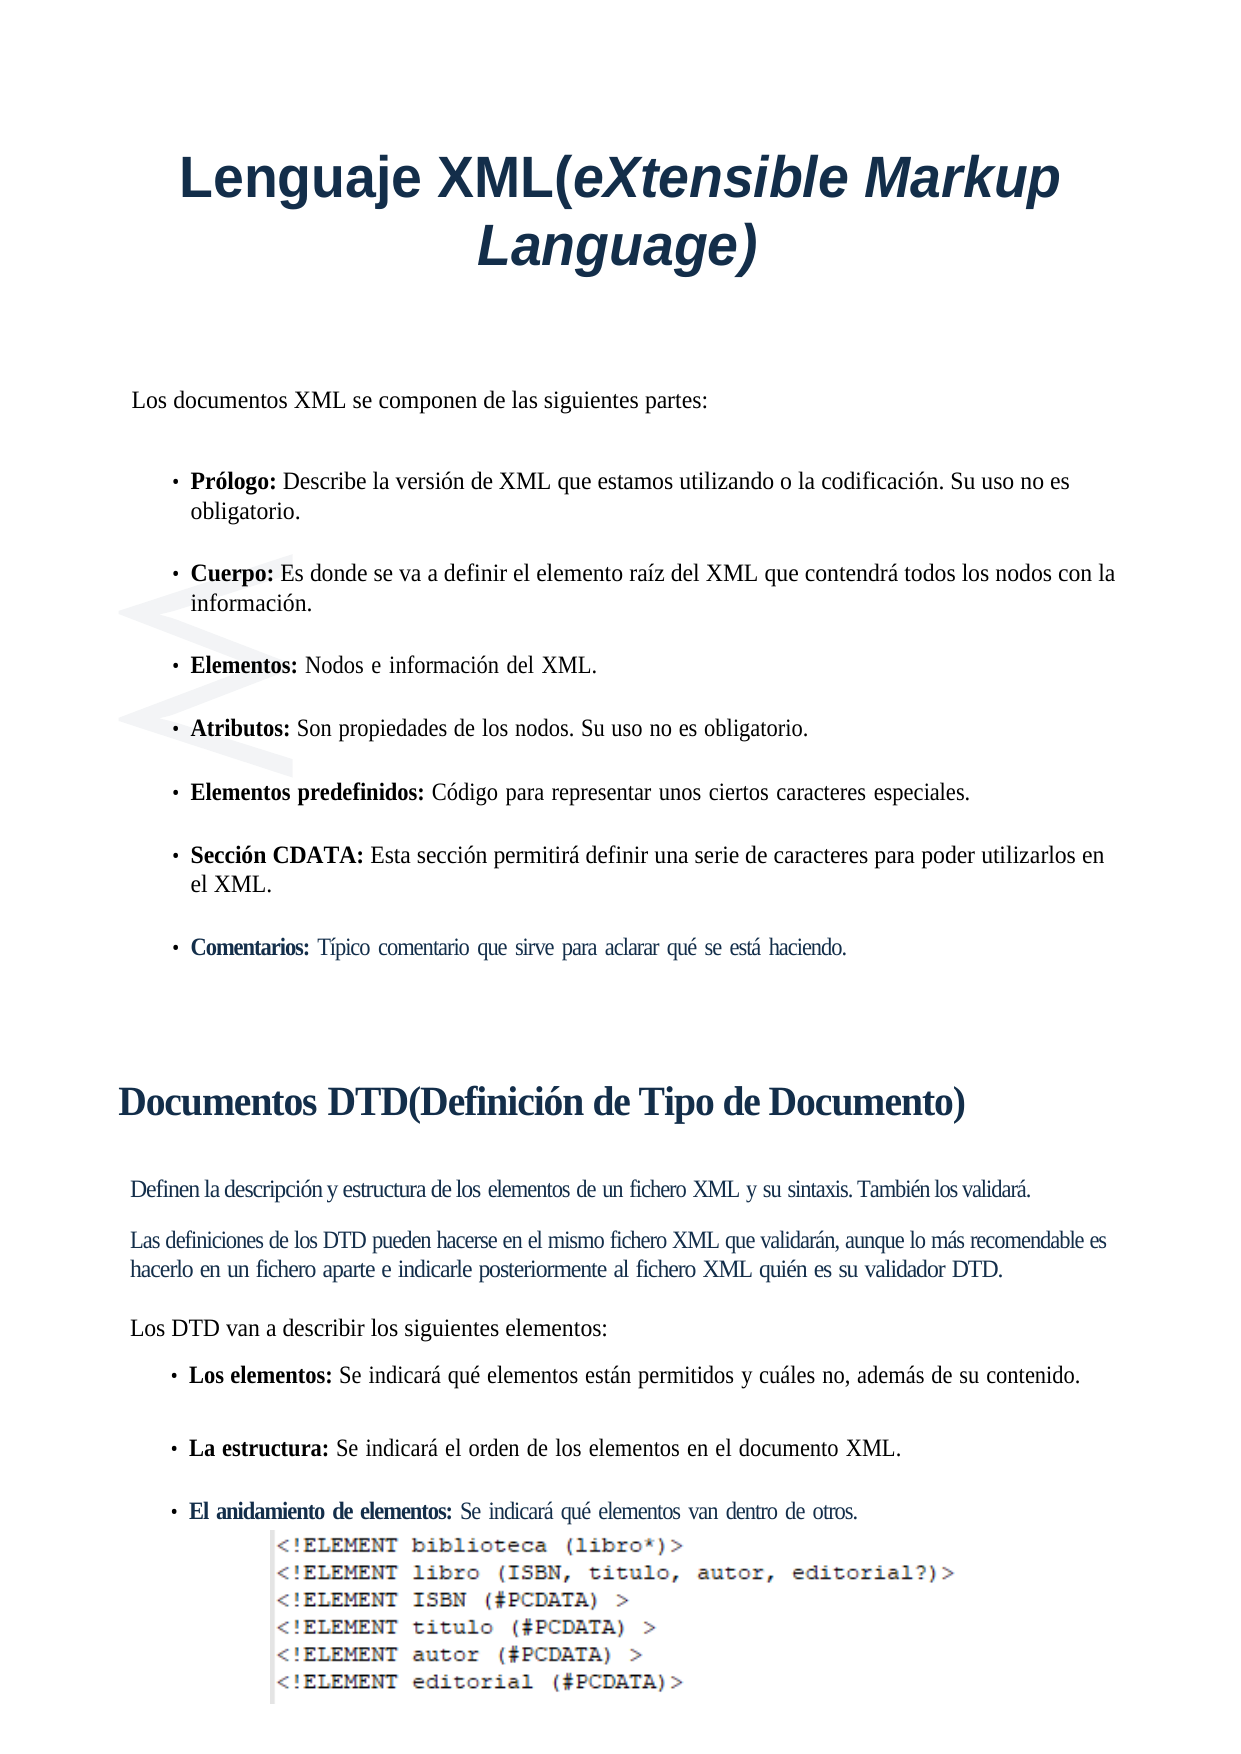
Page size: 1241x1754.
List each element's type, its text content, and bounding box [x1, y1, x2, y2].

list Cuerpo: Es donde se va a definir el elemento raíz del XML que contendrá todos los nodos con la información. [172, 558, 1123, 617]
text Los documentos XML se componen de las siguientes partes: [131, 385, 1123, 414]
list Elementos: Nodos e información del XML. [172, 650, 242, 680]
list El anidamiento de elementos: Se indicará qué elementos van dentro de otros. [170, 1496, 1123, 1526]
list Los elementos: Se indicará qué elementos están permitidos y cuáles no, además de su contenido. [170, 1361, 1123, 1390]
picture [270, 1530, 960, 1704]
list Atributos: Son propiedades de los nodos. Su uso no es obligatorio. [172, 713, 1123, 743]
subtitle Documentos DTD(Definición de Tipo de Documento) [118, 1076, 1123, 1124]
list Prólogo: Describe la versión de XML que estamos utilizando o la codificación. Su uso no es obligatorio. [172, 466, 1123, 525]
list La estructura: Se indicará el orden de los elementos en el documento XML. [170, 1433, 1123, 1463]
text Definen la descripción y estructura de los elementos de un fichero XML y su sintaxis. También los validará. [130, 1174, 1109, 1203]
list Elementos: Nodos e información del XML. [259, 650, 1123, 680]
list Comentarios: Típico comentario que sirve para aclarar qué se está haciendo. [172, 932, 1123, 961]
list Elementos predefinidos: Código para representar unos ciertos caracteres especiales. [172, 777, 1123, 806]
title Lenguaje XML(eXtensible Markup Language) [118, 143, 1123, 277]
list Sección CDATA: Esta sección permitirá definir una serie de caracteres para poder utilizarlos en el XML. [172, 840, 1123, 898]
text Las definiciones de los DTD pueden hacerse en el mismo fichero XML que validarán, aunque lo más recomendable es hacerlo en un fichero aparte e indicarle posteriormente al fichero XML quién es su validador DTD. [130, 1225, 1109, 1283]
text Los DTD van a describir los siguientes elementos: [130, 1313, 1123, 1342]
